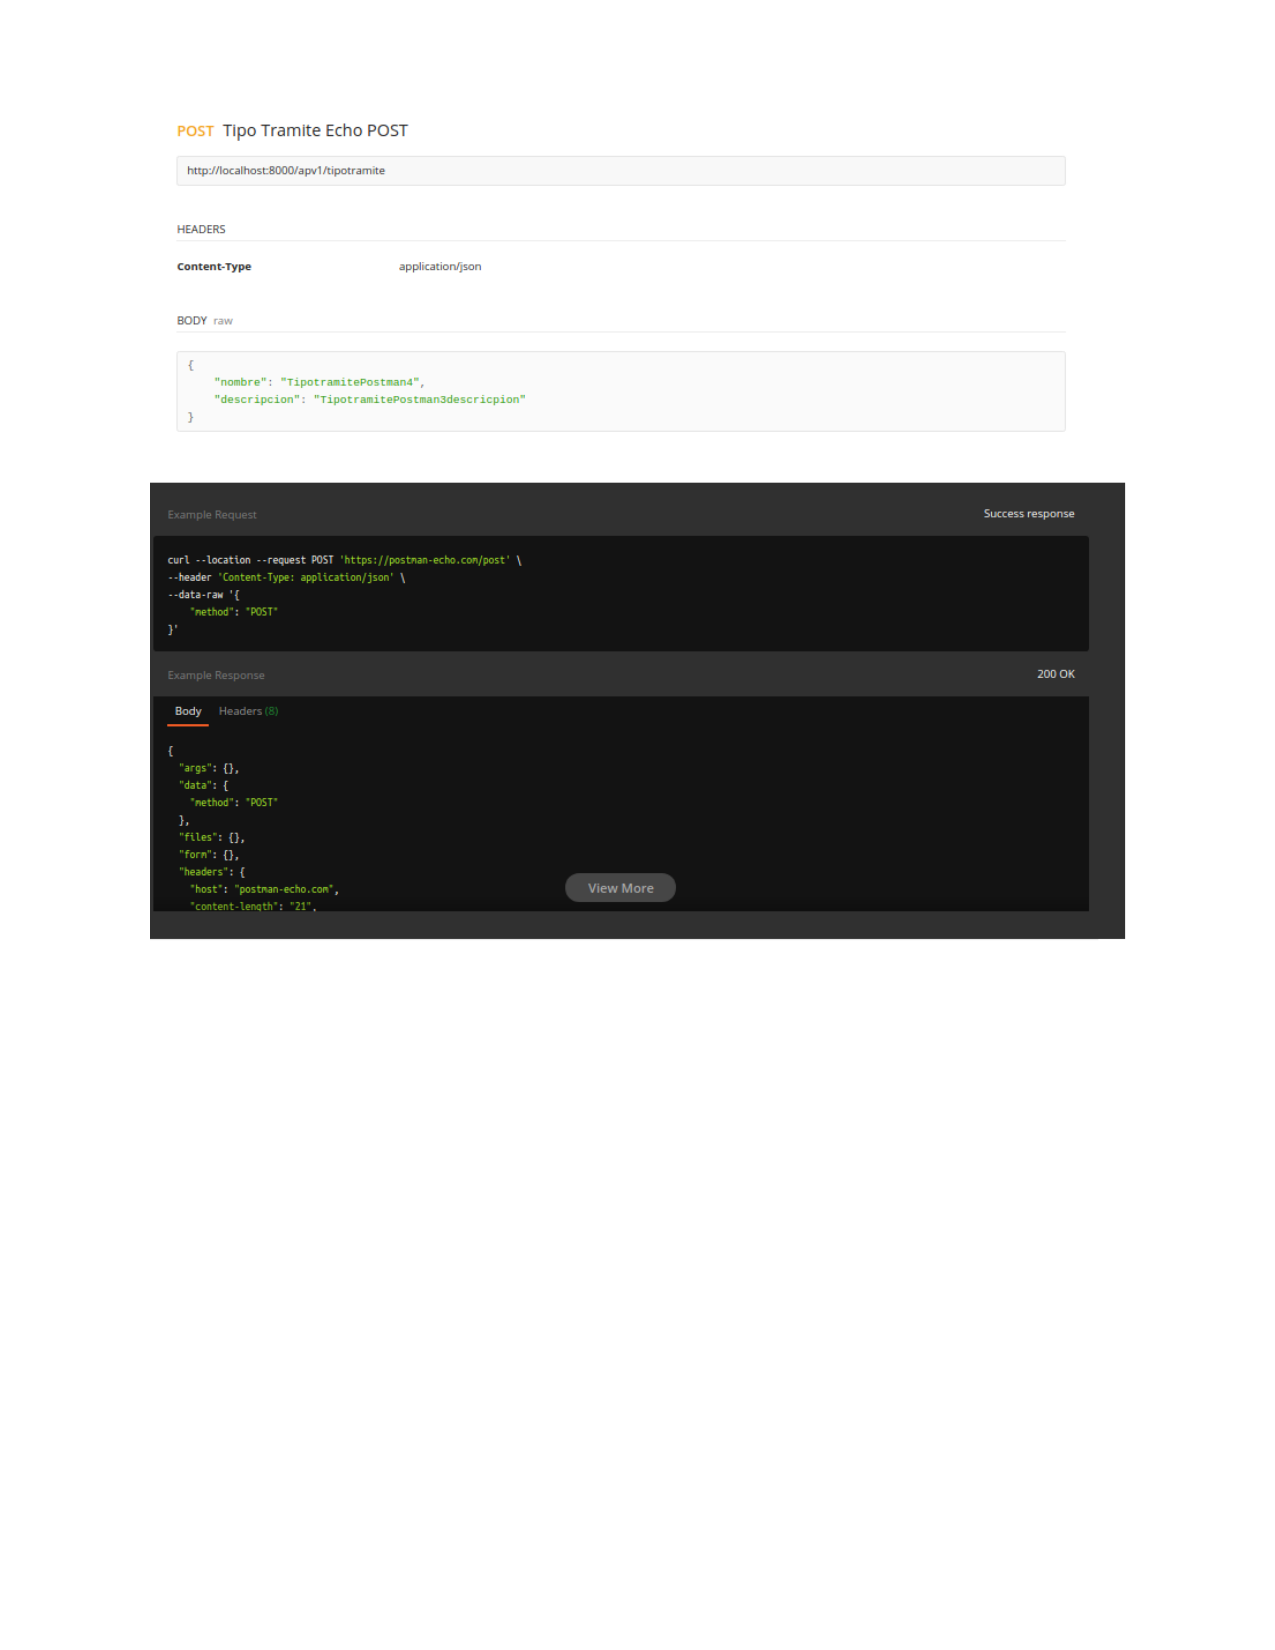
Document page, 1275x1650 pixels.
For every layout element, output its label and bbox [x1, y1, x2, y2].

picture [150, 112, 1125, 961]
